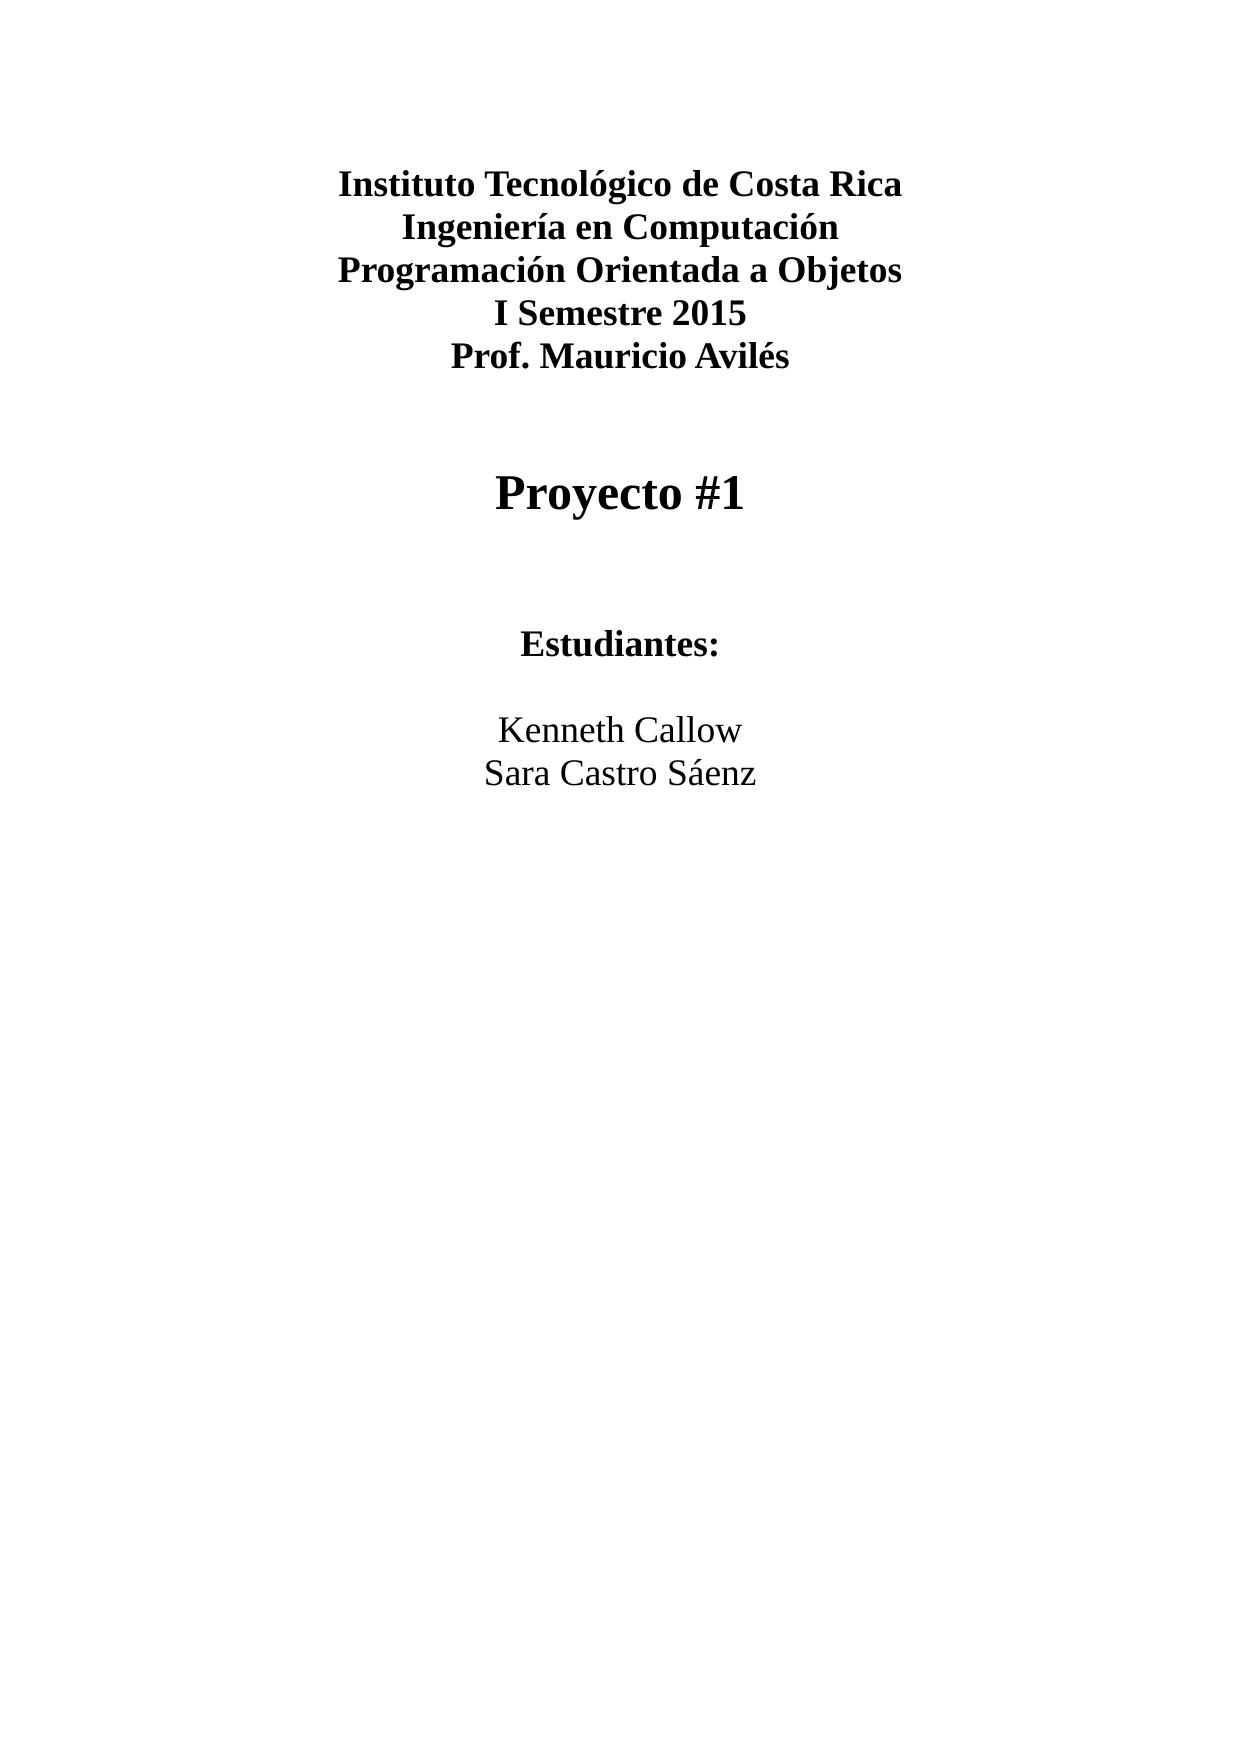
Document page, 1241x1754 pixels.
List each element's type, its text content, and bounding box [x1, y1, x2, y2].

text Instituto Tecnológico de Costa Rica [118, 161, 1122, 204]
text I Semestre 2015 [118, 291, 1122, 334]
text Estudiantes: [118, 621, 1122, 664]
text Kenneth Callow [118, 707, 1122, 751]
text Programación Orientada a Objetos [118, 247, 1122, 291]
text Sara Castro Sáenz [118, 751, 1122, 794]
text Ingeniería en Computación [118, 204, 1122, 247]
text Proyecto #1 [118, 463, 1122, 521]
text Prof. Mauricio Avilés [118, 334, 1122, 377]
